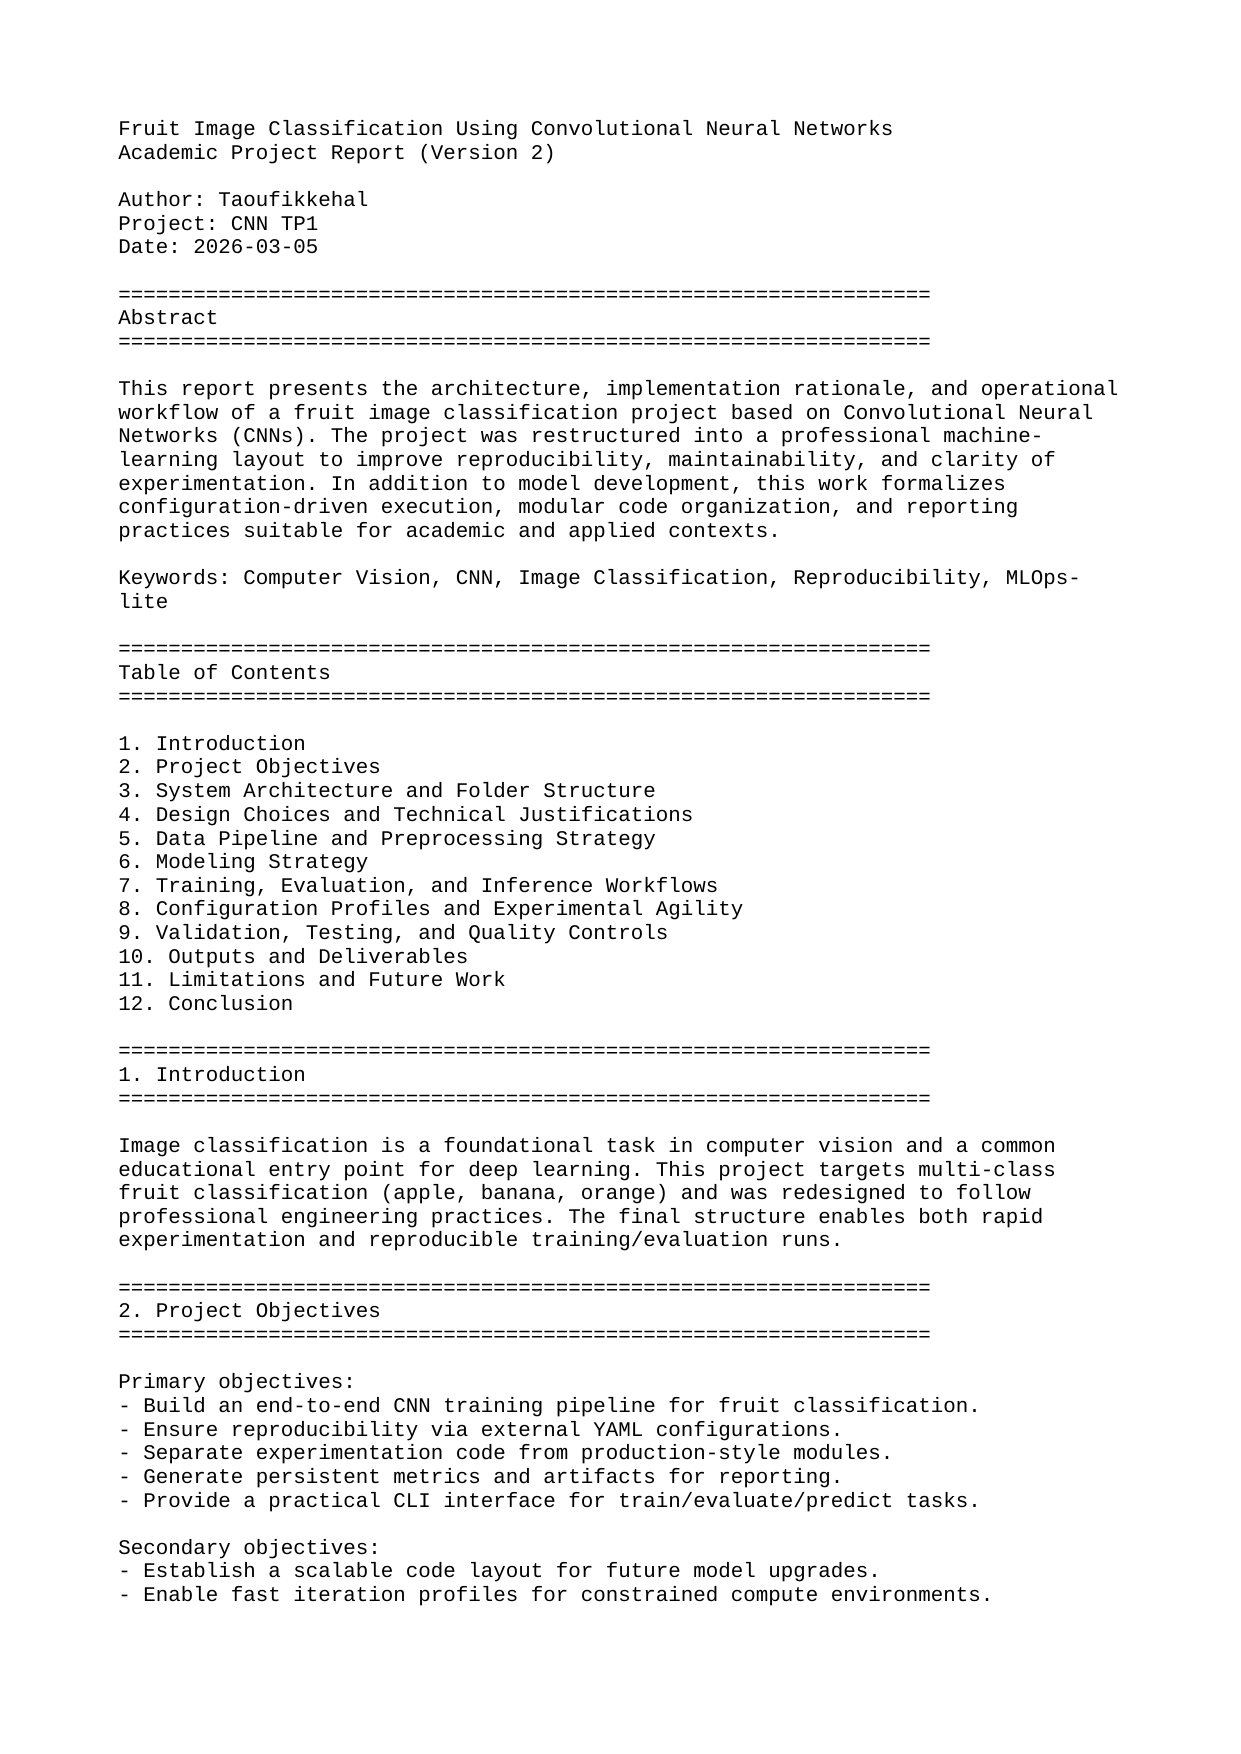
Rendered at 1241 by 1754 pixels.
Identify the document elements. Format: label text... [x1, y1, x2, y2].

text - Build an end-to-end CNN training pipeline for fruit classification. [118, 1395, 1122, 1419]
text ================================================================= [118, 1088, 1122, 1111]
text 3. System Architecture and Folder Structure [118, 780, 1122, 804]
text ================================================================= [118, 638, 1122, 662]
text 7. Training, Evaluation, and Inference Workflows [118, 875, 1122, 898]
text Date: 2026-03-05 [118, 236, 1122, 260]
text - Establish a scalable code layout for future model upgrades. [118, 1561, 1122, 1584]
text 12. Conclusion [118, 993, 1122, 1017]
text Academic Project Report (Version 2) [118, 142, 1122, 165]
text ================================================================= [118, 331, 1122, 354]
text ================================================================= [118, 1324, 1122, 1348]
text 8. Configuration Profiles and Experimental Agility [118, 898, 1122, 922]
text Author: Taoufikkehal [118, 189, 1122, 213]
text - Generate persistent metrics and artifacts for reporting. [118, 1466, 1122, 1489]
text Secondary objectives: [118, 1537, 1122, 1561]
text ================================================================= [118, 1040, 1122, 1064]
text 4. Design Choices and Technical Justifications [118, 804, 1122, 827]
text ================================================================= [118, 284, 1122, 307]
text 1. Introduction [118, 1064, 1122, 1088]
text 11. Limitations and Future Work [118, 969, 1122, 993]
text Fruit Image Classification Using Convolutional Neural Networks [118, 118, 1122, 142]
text - Provide a practical CLI interface for train/evaluate/predict tasks. [118, 1489, 1122, 1513]
text 9. Validation, Testing, and Quality Controls [118, 922, 1122, 946]
text 1. Introduction [118, 733, 1122, 757]
text This report presents the architecture, implementation rationale, and operational workflow of a fruit image classification project based on Convolutional Neural Networks (CNNs). The project was restructured into a professional machine-learning layout to improve reproducibility, maintainability, and clarity of experimentation. In addition to model development, this work formalizes configuration-driven execution, modular code organization, and reporting practices suitable for academic and applied contexts. [118, 378, 1122, 544]
text Project: CNN TP1 [118, 213, 1122, 236]
text - Separate experimentation code from production-style modules. [118, 1442, 1122, 1466]
text 5. Data Pipeline and Preprocessing Strategy [118, 827, 1122, 851]
text 6. Modeling Strategy [118, 851, 1122, 875]
text - Ensure reproducibility via external YAML configurations. [118, 1419, 1122, 1442]
text Table of Contents [118, 662, 1122, 686]
text Image classification is a foundational task in computer vision and a common educational entry point for deep learning. This project targets multi-class fruit classification (apple, banana, orange) and was redesigned to follow professional engineering practices. The final structure enables both rapid experimentation and reproducible training/evaluation runs. [118, 1135, 1122, 1253]
text 2. Project Objectives [118, 1300, 1122, 1324]
text ================================================================= [118, 686, 1122, 709]
text Abstract [118, 307, 1122, 331]
text Keywords: Computer Vision, CNN, Image Classification, Reproducibility, MLOps-lite [118, 567, 1122, 615]
text - Enable fast iteration profiles for constrained compute environments. [118, 1584, 1122, 1608]
text 10. Outputs and Deliverables [118, 946, 1122, 969]
text ================================================================= [118, 1277, 1122, 1300]
text 2. Project Objectives [118, 757, 1122, 780]
text Primary objectives: [118, 1371, 1122, 1395]
